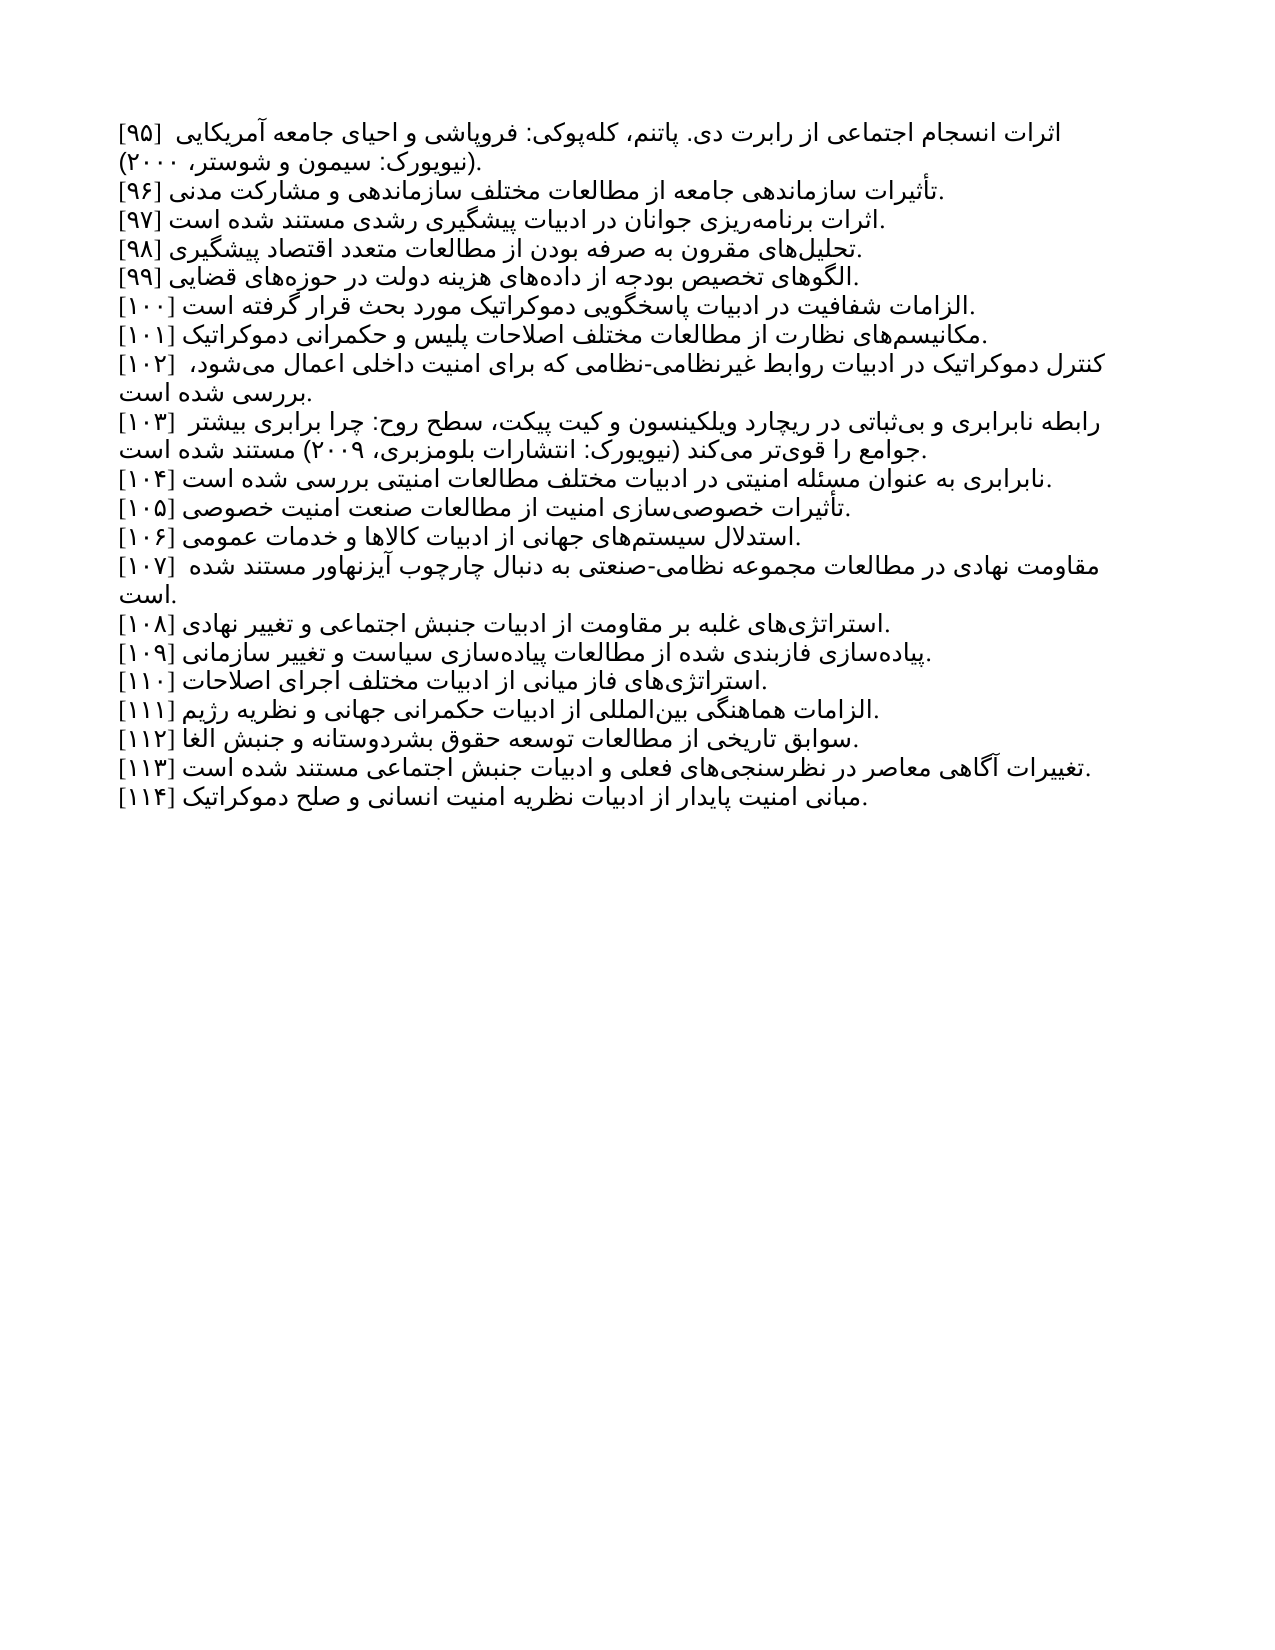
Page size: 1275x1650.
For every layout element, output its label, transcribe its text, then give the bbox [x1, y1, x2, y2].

text [۱۰۰] الزامات شفافیت در ادبیات پاسخگویی دموکراتیک مورد بحث قرار گرفته است. [118, 291, 1157, 320]
text [۹۵] اثرات انسجام اجتماعی از رابرت دی. پاتنم، کله‌پوکی: فروپاشی و احیای جامعه آمریکایی (نیویورک: سیمون و شوستر، ۲۰۰۰). [118, 118, 1157, 176]
text [۱۱۱] الزامات هماهنگی بین‌المللی از ادبیات حکمرانی جهانی و نظریه رژیم. [118, 695, 1157, 724]
text [۹۶] تأثیرات سازماندهی جامعه از مطالعات مختلف سازماندهی و مشارکت مدنی. [118, 176, 1157, 205]
text [۱۰۵] تأثیرات خصوصی‌سازی امنیت از مطالعات صنعت امنیت خصوصی. [118, 493, 1157, 522]
text [۱۰۷] مقاومت نهادی در مطالعات مجموعه نظامی-صنعتی به دنبال چارچوب آیزنهاور مستند شده است. [118, 551, 1157, 609]
text [۱۱۳] تغییرات آگاهی معاصر در نظرسنجی‌های فعلی و ادبیات جنبش اجتماعی مستند شده است. [118, 753, 1157, 782]
text [۱۰۴] نابرابری به عنوان مسئله امنیتی در ادبیات مختلف مطالعات امنیتی بررسی شده است. [118, 464, 1157, 493]
text [۱۰۲] کنترل دموکراتیک در ادبیات روابط غیرنظامی-نظامی که برای امنیت داخلی اعمال می‌شود، بررسی شده است. [118, 349, 1157, 407]
text [۹۸] تحلیل‌های مقرون به صرفه بودن از مطالعات متعدد اقتصاد پیشگیری. [118, 233, 1157, 262]
text [۱۰۸] استراتژی‌های غلبه بر مقاومت از ادبیات جنبش اجتماعی و تغییر نهادی. [118, 609, 1157, 637]
text [۱۰۱] مکانیسم‌های نظارت از مطالعات مختلف اصلاحات پلیس و حکمرانی دموکراتیک. [118, 320, 1157, 349]
text [۹۷] اثرات برنامه‌ریزی جوانان در ادبیات پیشگیری رشدی مستند شده است. [118, 205, 1157, 233]
text [۱۰۳] رابطه نابرابری و بی‌ثباتی در ریچارد ویلکینسون و کیت پیکت، سطح روح: چرا برابری بیشتر جوامع را قوی‌تر می‌کند (نیویورک: انتشارات بلومزبری، ۲۰۰۹) مستند شده است. [118, 407, 1157, 464]
text [۱۱۰] استراتژی‌های فاز میانی از ادبیات مختلف اجرای اصلاحات. [118, 666, 1157, 695]
text [۱۰۶] استدلال سیستم‌های جهانی از ادبیات کالاها و خدمات عمومی. [118, 522, 1157, 551]
text [۱۰۹] پیاده‌سازی فازبندی شده از مطالعات پیاده‌سازی سیاست و تغییر سازمانی. [118, 637, 1157, 666]
text [۱۱۴] مبانی امنیت پایدار از ادبیات نظریه امنیت انسانی و صلح دموکراتیک. [118, 782, 1157, 811]
text [۱۱۲] سوابق تاریخی از مطالعات توسعه حقوق بشردوستانه و جنبش الغا. [118, 724, 1157, 753]
text [۹۹] الگوهای تخصیص بودجه از داده‌های هزینه دولت در حوزه‌های قضایی. [118, 262, 1157, 291]
